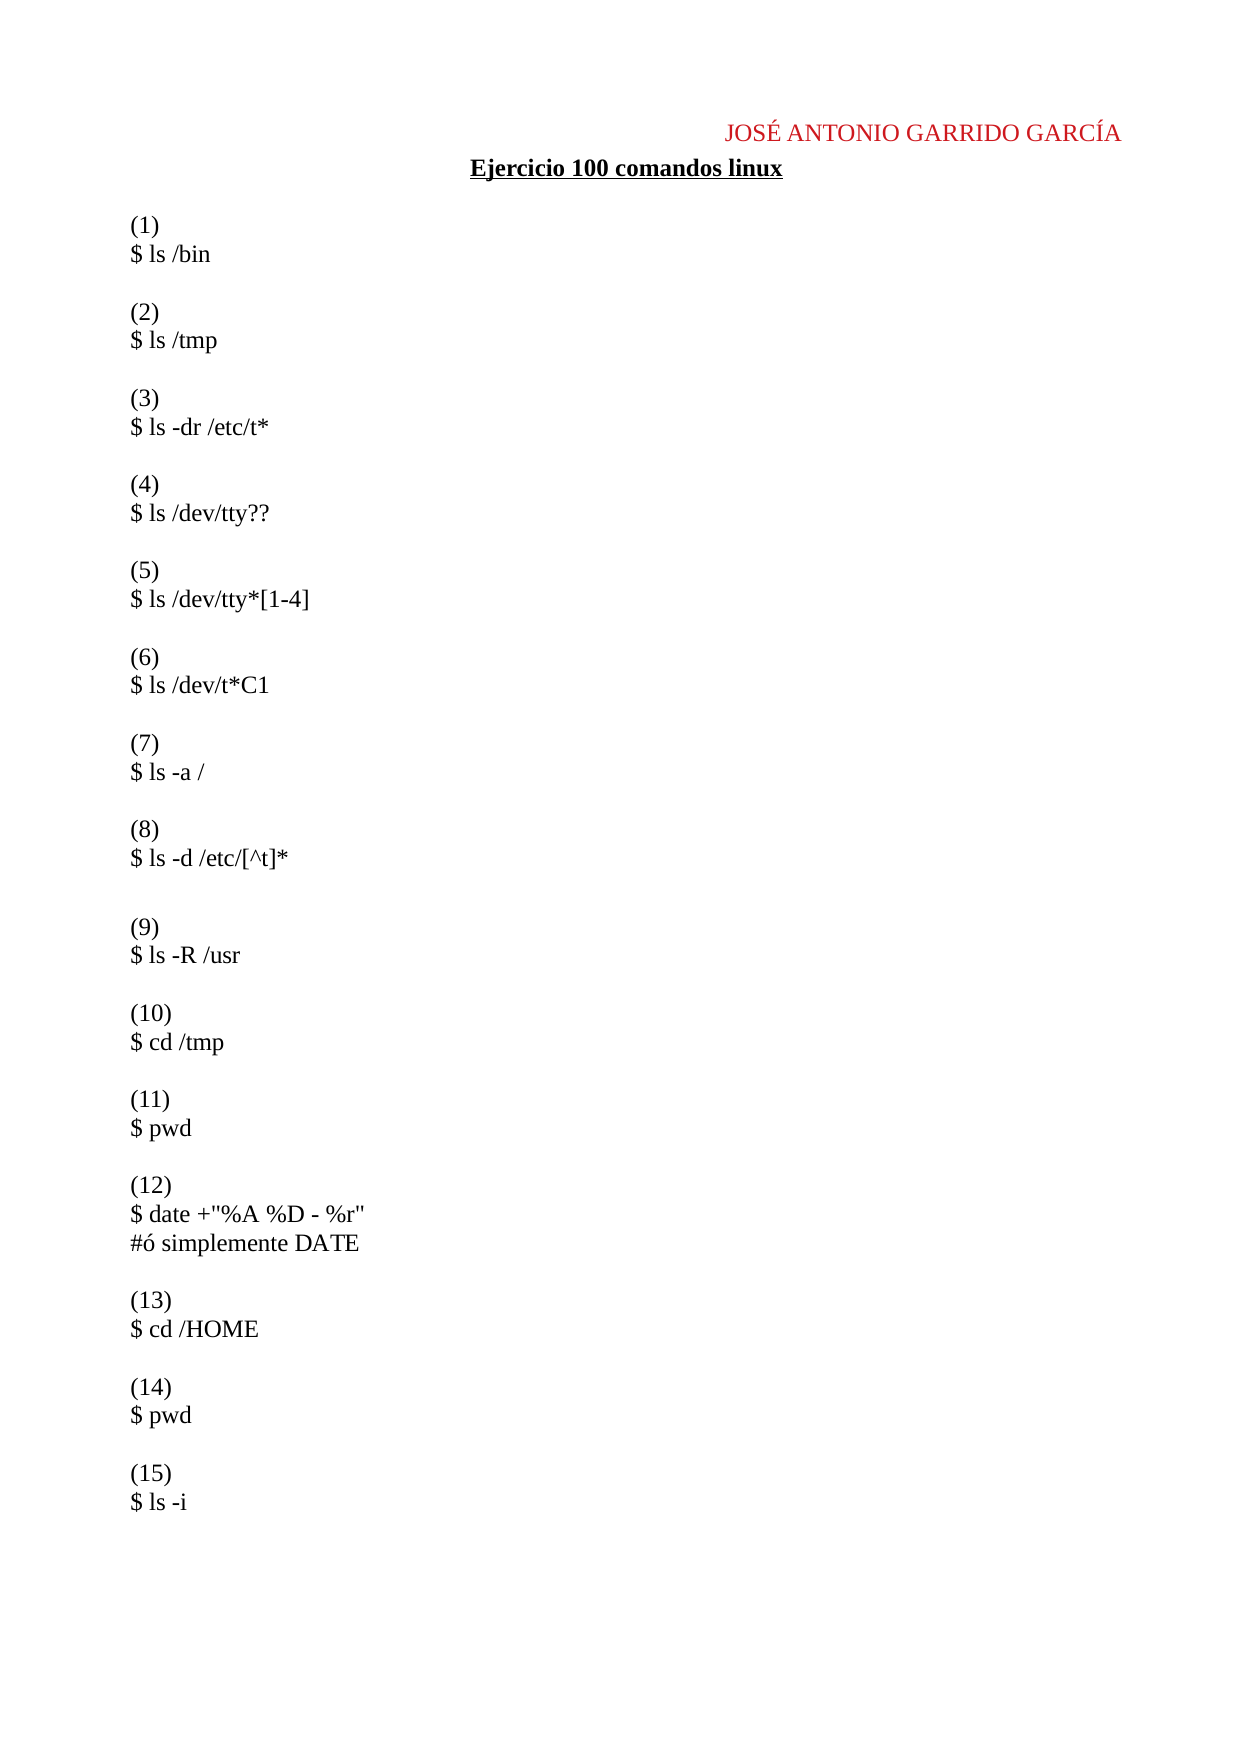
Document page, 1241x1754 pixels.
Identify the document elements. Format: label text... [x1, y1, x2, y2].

text $ ls -dr /etc/t* [130, 412, 1122, 440]
text $ ls /dev/tty*[1-4] [130, 584, 1122, 613]
text $ ls -d /etc/[^t]* [130, 843, 1122, 872]
text (12) [130, 1170, 1122, 1199]
text (9) [130, 912, 1122, 940]
text Ejercicio 100 comandos linux [130, 153, 1122, 182]
text $ ls /dev/tty?? [130, 498, 1122, 527]
text $ cd /HOME [130, 1314, 1122, 1343]
text (5) [130, 555, 1122, 584]
text $ pwd [130, 1400, 1122, 1429]
text $ ls -i [130, 1487, 1122, 1515]
text $ pwd [130, 1113, 1122, 1142]
text (6) [130, 642, 1122, 670]
text #ó simplemente DATE [130, 1228, 1122, 1257]
text $ ls /bin [130, 239, 1122, 268]
text (14) [130, 1372, 1122, 1400]
text (1) [130, 210, 1122, 239]
text (3) [130, 383, 1122, 412]
text $ cd /tmp [130, 1027, 1122, 1055]
text (13) [130, 1285, 1122, 1314]
text (7) [130, 728, 1122, 757]
text (15) [130, 1458, 1122, 1487]
text $ ls -R /usr [130, 940, 1122, 969]
text (11) [130, 1084, 1122, 1113]
text (10) [130, 998, 1122, 1027]
text (4) [130, 469, 1122, 498]
text $ ls -a / [130, 757, 1122, 785]
text $ date +"%A %D - %r" [130, 1199, 1122, 1228]
text (8) [130, 814, 1122, 843]
text $ ls /tmp [130, 325, 1122, 354]
text (2) [130, 297, 1122, 325]
text $ ls /dev/t*C1 [130, 670, 1122, 699]
